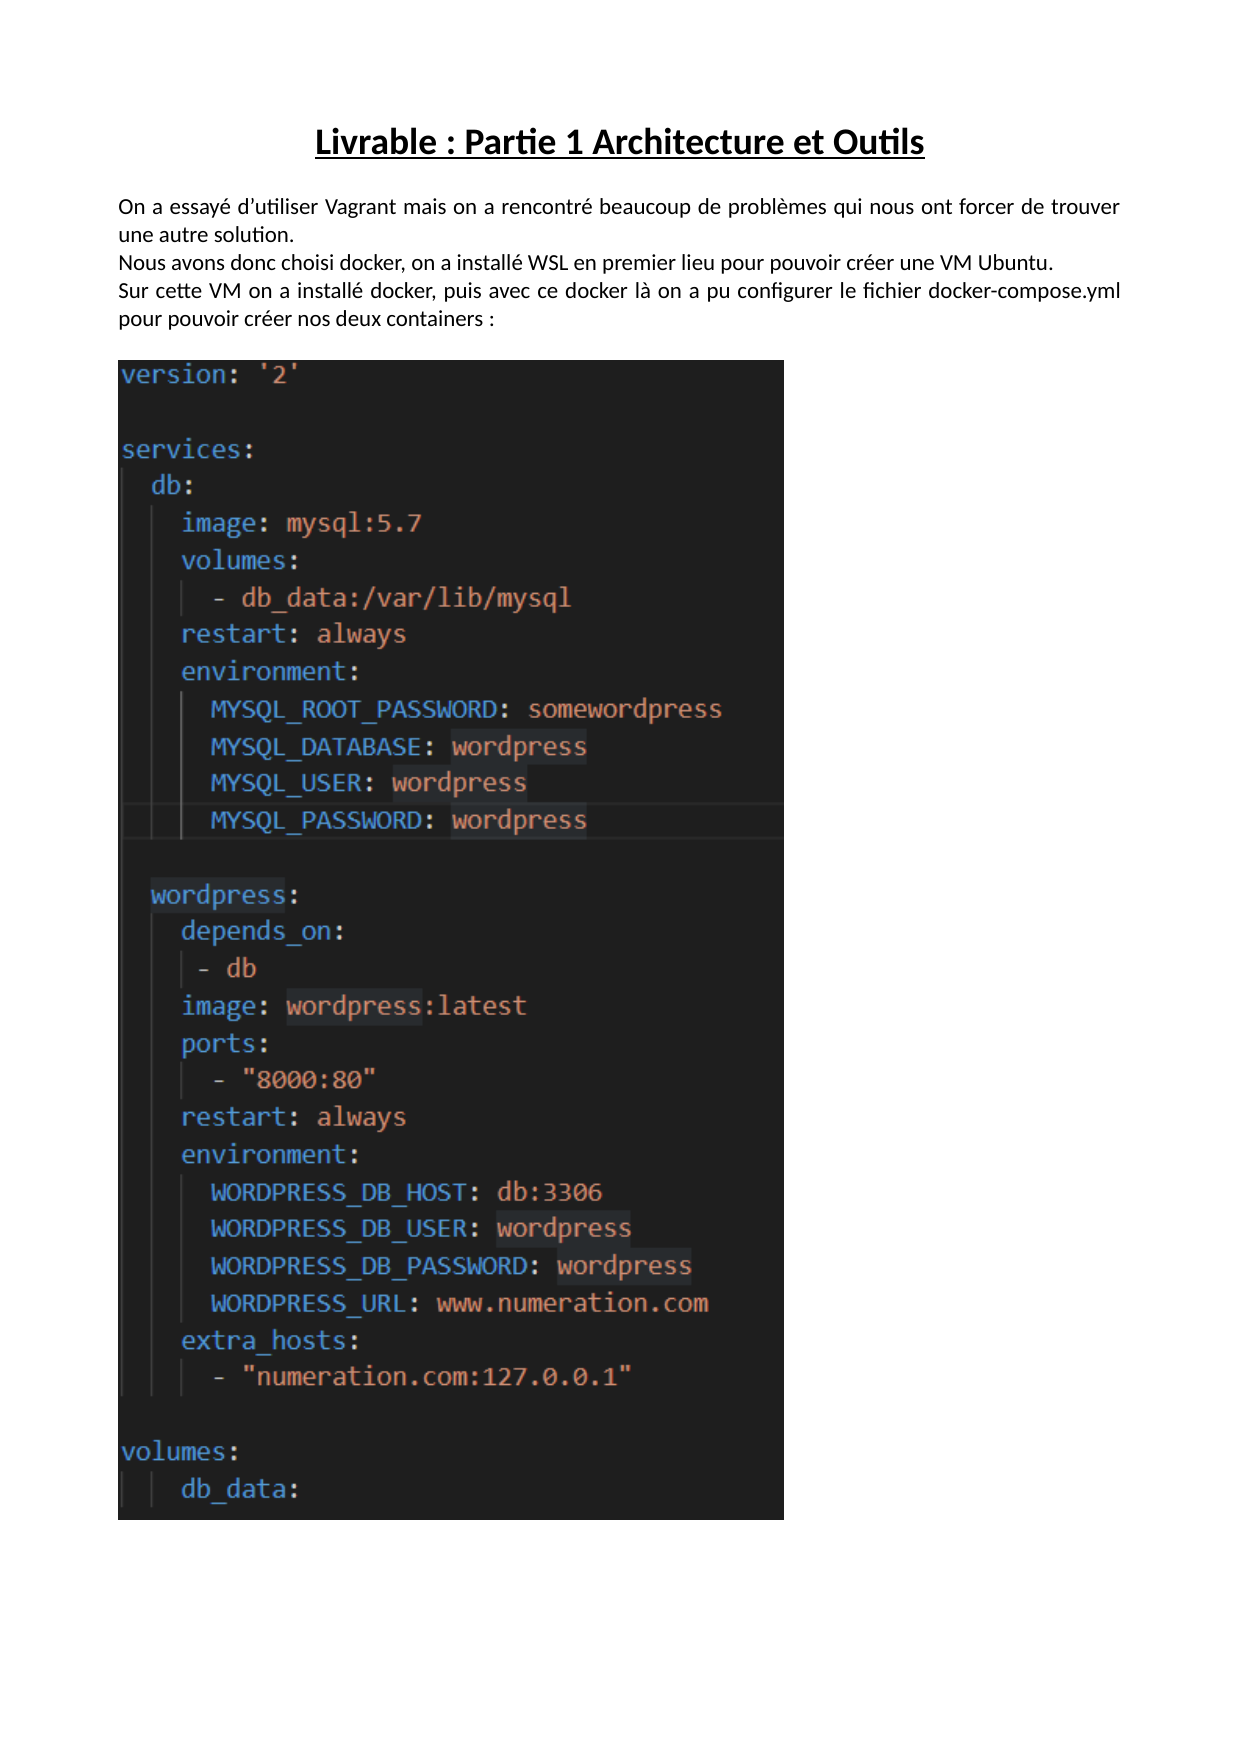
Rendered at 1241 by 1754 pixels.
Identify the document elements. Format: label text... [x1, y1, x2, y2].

text Sur cette VM on a installé docker, puis avec ce docker là on a pu configurer le fichier docker-compose.yml pour pouvoir créer nos deux containers : [118, 276, 1122, 332]
text On a essayé d’utiliser Vagrant mais on a rencontré beaucoup de problèmes qui nous ont forcer de trouver une autre solution. [118, 192, 1122, 248]
text Livrable : Partie 1 Architecture et Outils [118, 118, 1122, 164]
text Nous avons donc choisi docker, on a installé WSL en premier lieu pour pouvoir créer une VM Ubuntu. [118, 248, 1122, 276]
